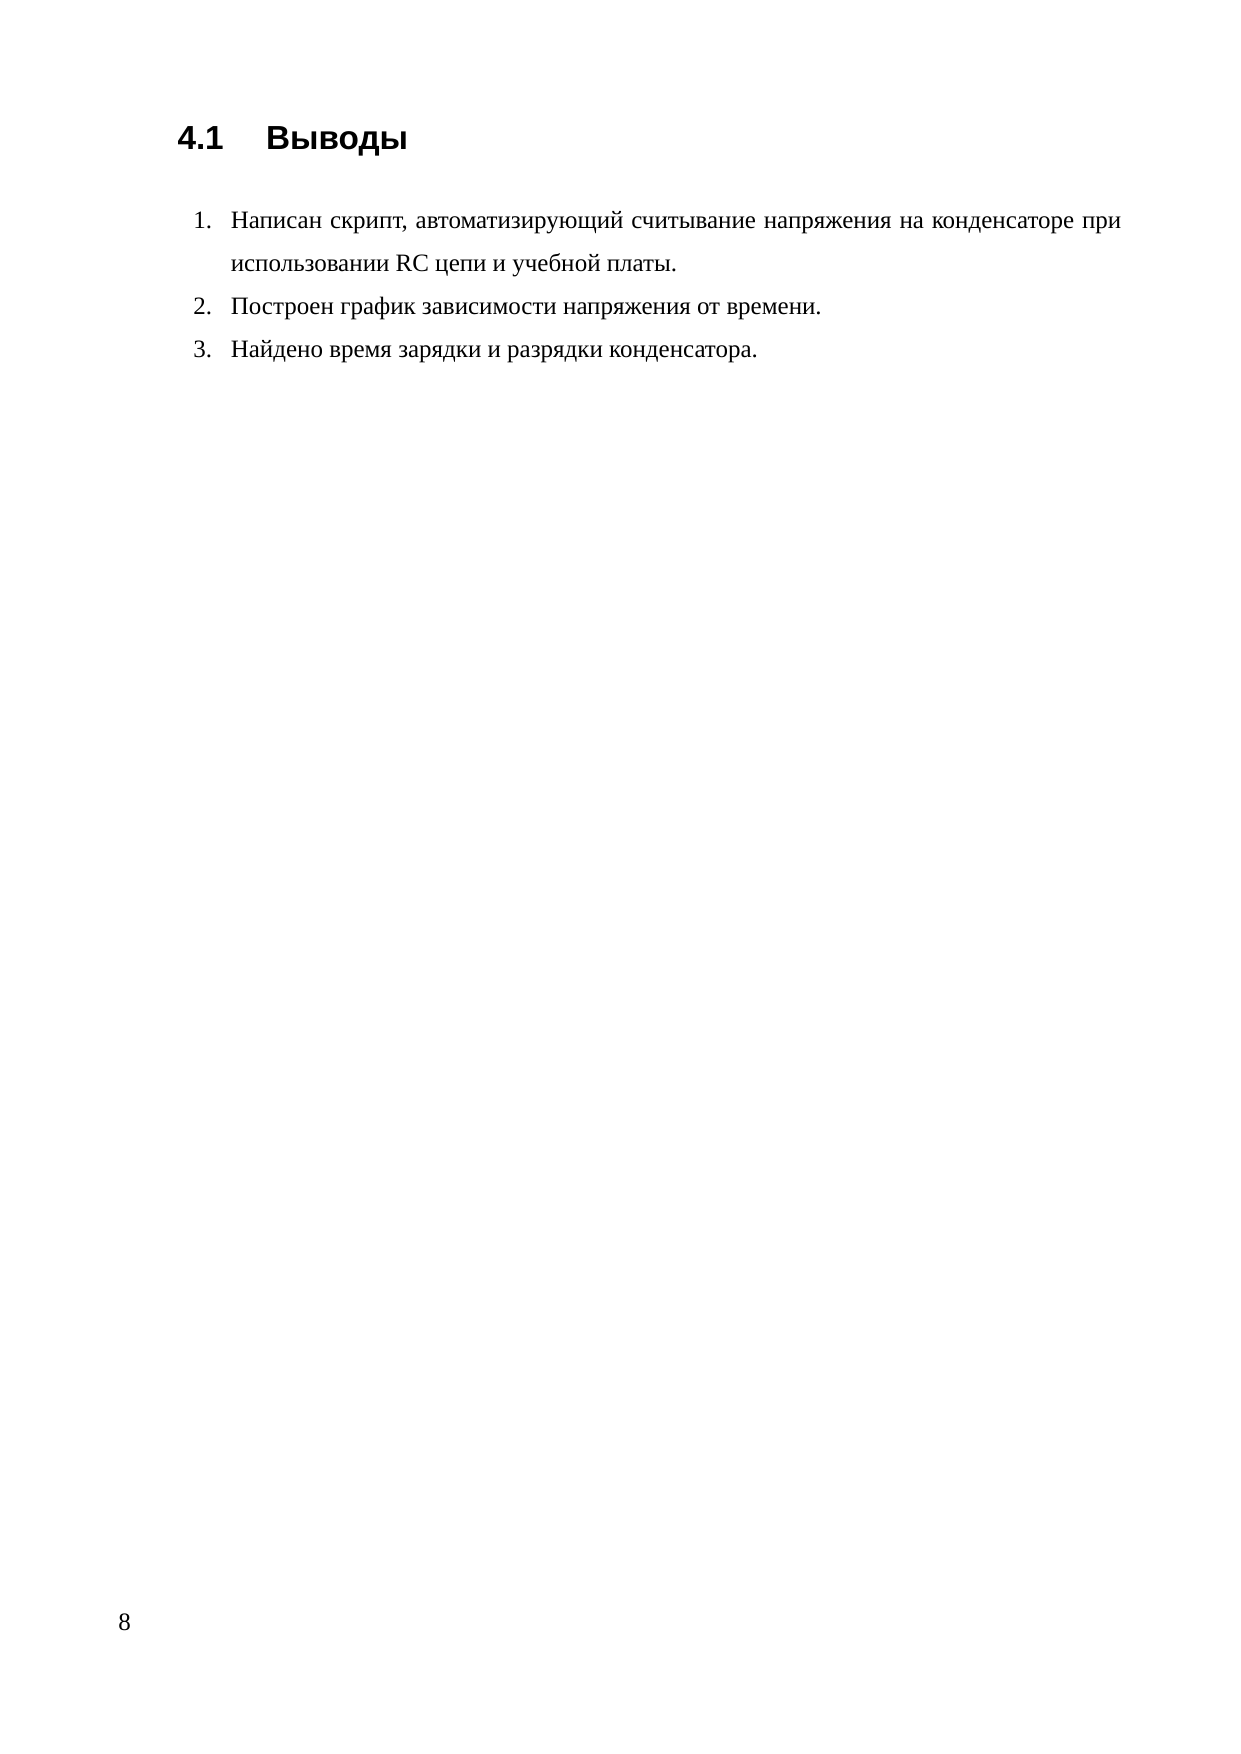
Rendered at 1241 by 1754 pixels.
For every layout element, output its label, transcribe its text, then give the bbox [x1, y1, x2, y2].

subtitle Выводы [118, 118, 1122, 157]
list Построен график зависимости напряжения от времени. [193, 291, 1122, 320]
list Найдено время зарядки и разрядки конденсатора. [193, 334, 1122, 363]
list Написан скрипт, автоматизирующий считывание напряжения на конденсаторе при использовании RC цепи и учебной платы. [193, 205, 1122, 277]
